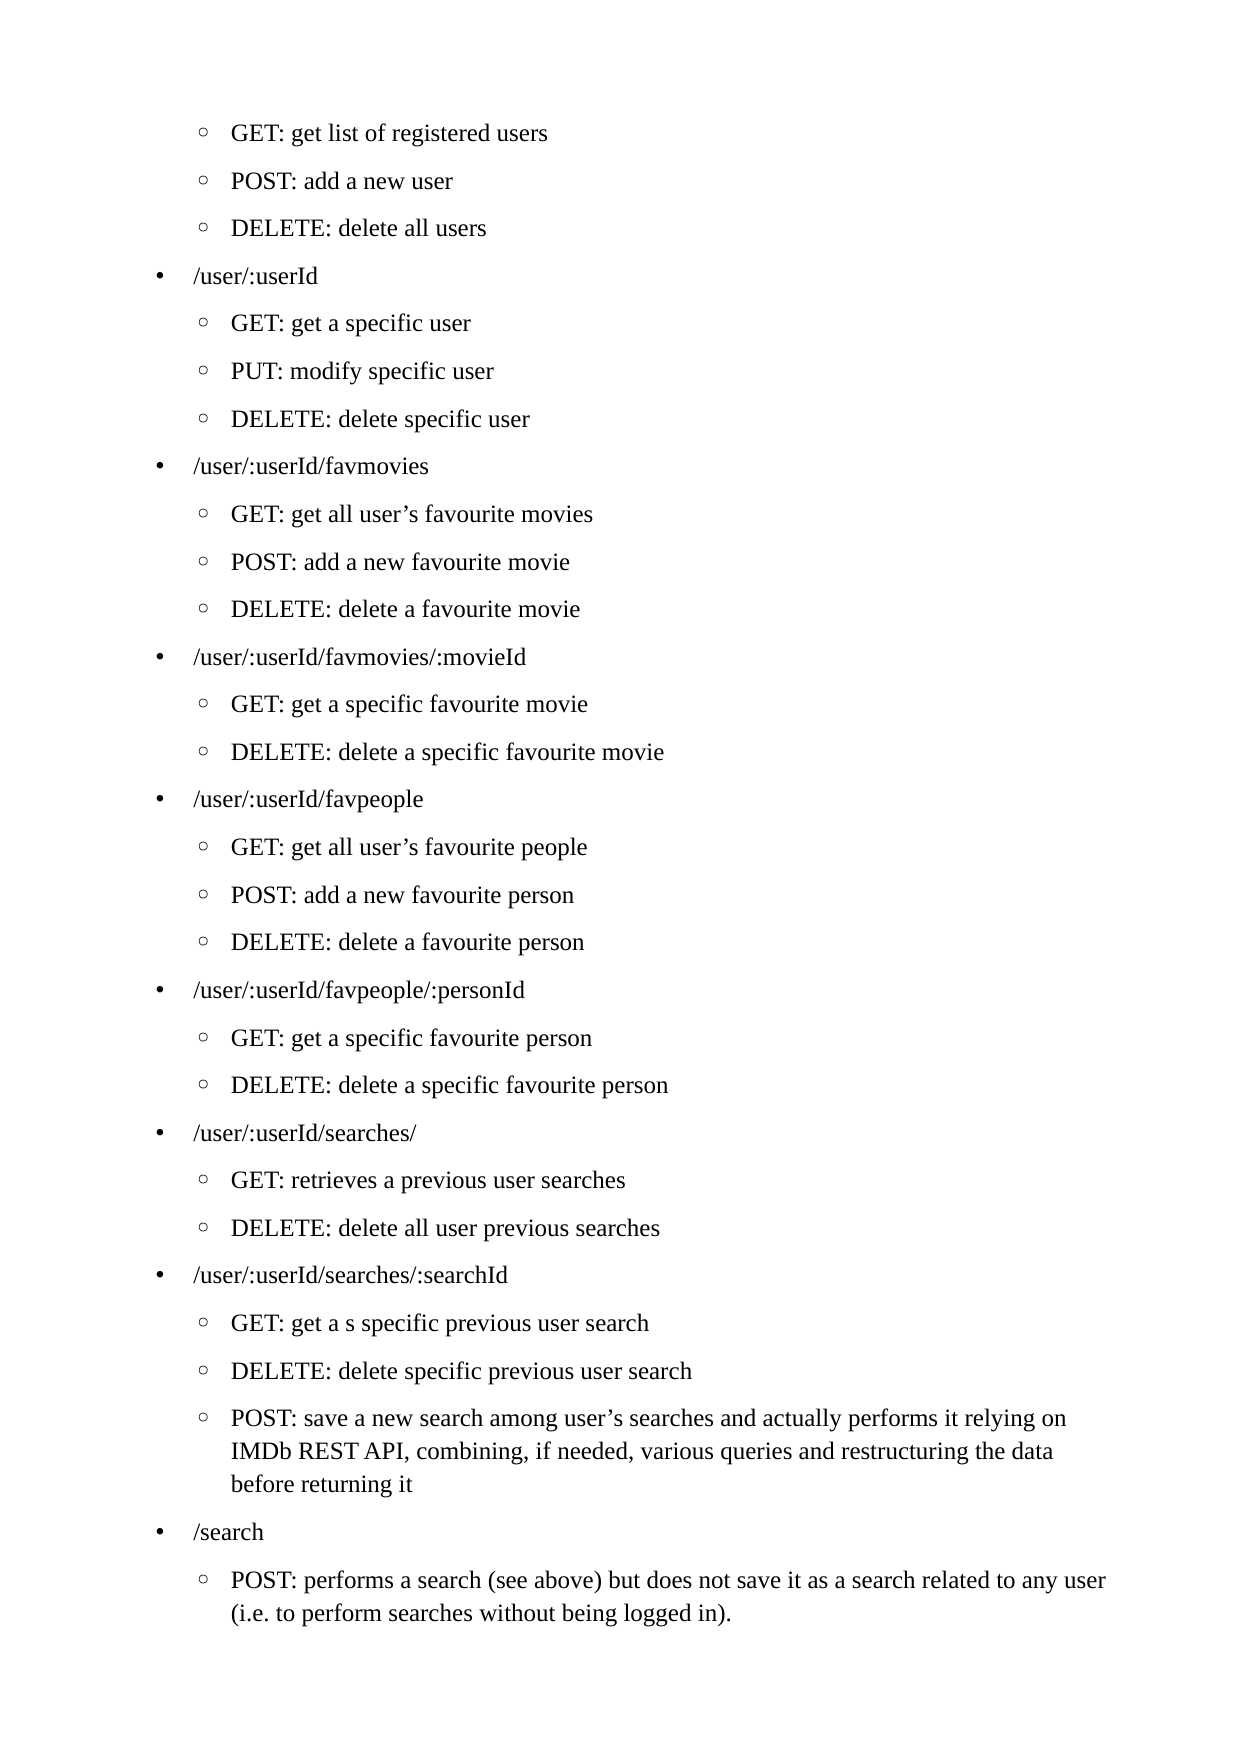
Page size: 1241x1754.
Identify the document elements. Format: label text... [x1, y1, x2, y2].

list PUT: modify specific user [193, 356, 1122, 385]
list DELETE: delete all user previous searches [193, 1213, 1122, 1242]
list POST: add a new user [193, 166, 1122, 194]
list GET: get a specific favourite movie [193, 689, 1122, 718]
list /user/:userId/searches/:searchId [156, 1261, 1122, 1289]
list DELETE: delete specific previous user search [193, 1356, 1122, 1384]
list /user/:userId/favpeople [156, 784, 1122, 813]
list POST: performs a search (see above) but does not save it as a search related to any user (i.e. to perform searches without being logged in). [193, 1565, 1122, 1626]
list DELETE: delete a favourite movie [193, 594, 1122, 623]
list /search [156, 1517, 1122, 1546]
list POST: add a new favourite person [193, 880, 1122, 908]
list DELETE: delete a favourite person [193, 927, 1122, 956]
list DELETE: delete specific user [193, 404, 1122, 432]
list POST: add a new favourite movie [193, 547, 1122, 575]
list /user/:userId/favpeople/:personId [156, 975, 1122, 1004]
list DELETE: delete a specific favourite person [193, 1070, 1122, 1099]
list GET: get a s specific previous user search [193, 1308, 1122, 1337]
list GET: retrieves a previous user searches [193, 1165, 1122, 1194]
list /user/:userId/favmovies [156, 451, 1122, 480]
list GET: get all user’s favourite people [193, 832, 1122, 861]
list /user/:userId/favmovies/:movieId [156, 642, 1122, 671]
list GET: get list of registered users [193, 118, 1122, 147]
list GET: get a specific user [193, 308, 1122, 337]
list /user/:userId [156, 261, 1122, 290]
list GET: get all user’s favourite movies [193, 499, 1122, 528]
list DELETE: delete all users [193, 213, 1122, 242]
list POST: save a new search among user’s searches and actually performs it relying on IMDb REST API, combining, if needed, various queries and restructuring the data before returning it [193, 1403, 1122, 1498]
list GET: get a specific favourite person [193, 1023, 1122, 1051]
list /user/:userId/searches/ [156, 1118, 1122, 1147]
list DELETE: delete a specific favourite movie [193, 737, 1122, 766]
